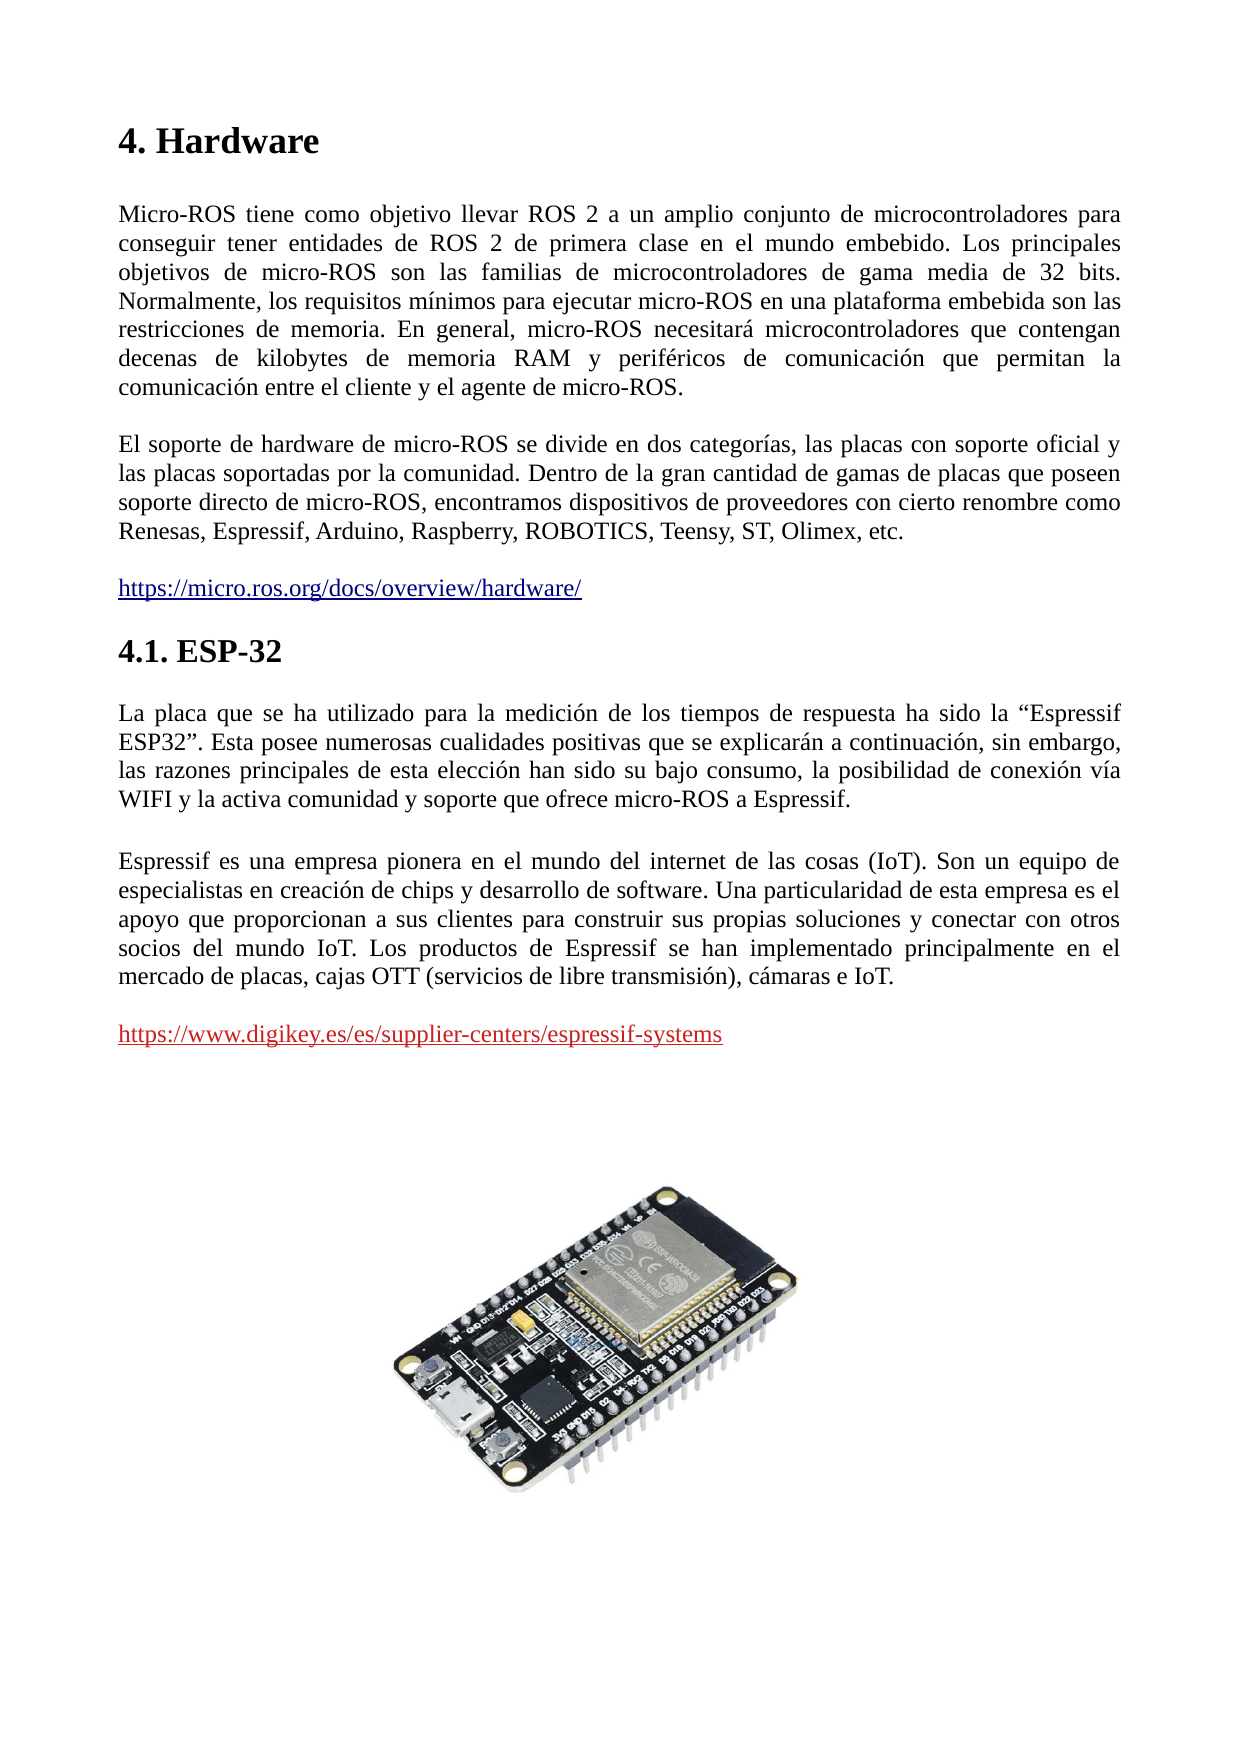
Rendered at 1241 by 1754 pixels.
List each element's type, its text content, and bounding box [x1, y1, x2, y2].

text La placa que se ha utilizado para la medición de los tiempos de respuesta ha sido la “Espressif ESP32”. Esta posee numerosas cualidades positivas que se explicarán a continuación, sin embargo, las razones principales de esta elección han sido su bajo consumo, la posibilidad de conexión vía WIFI y la activa comunidad y soporte que ofrece micro-ROS a Espressif. [118, 698, 1122, 813]
text 4.1. ESP-32 [118, 631, 1122, 669]
picture [353, 1160, 853, 1518]
text https://micro.ros.org/docs/overview/hardware/ [118, 573, 1122, 602]
text El soporte de hardware de micro-ROS se divide en dos categorías, las placas con soporte oficial y las placas soportadas por la comunidad. Dentro de la gran cantidad de gamas de placas que poseen soporte directo de micro-ROS, encontramos dispositivos de proveedores con cierto renombre como Renesas, Espressif, Arduino, Raspberry, ROBOTICS, Teensy, ST, Olimex, etc. [118, 429, 1122, 544]
text https://www.digikey.es/es/supplier-centers/espressif-systems [118, 1019, 1122, 1048]
text 4. Hardware [118, 118, 1122, 161]
text Micro-ROS tiene como objetivo llevar ROS 2 a un amplio conjunto de microcontroladores para conseguir tener entidades de ROS 2 de primera clase en el mundo embebido. Los principales objetivos de micro-ROS son las familias de microcontroladores de gama media de 32 bits. Normalmente, los requisitos mínimos para ejecutar micro-ROS en una plataforma embebida son las restricciones de memoria. En general, micro-ROS necesitará microcontroladores que contengan decenas de kilobytes de memoria RAM y periféricos de comunicación que permitan la comunicación entre el cliente y el agente de micro-ROS. [118, 199, 1122, 401]
text Espressif es una empresa pionera en el mundo del internet de las cosas (IoT). Son un equipo de especialistas en creación de chips y desarrollo de software. Una particularidad de esta empresa es el apoyo que proporcionan a sus clientes para construir sus propias soluciones y conectar con otros socios del mundo IoT. Los productos de Espressif se han implementado principalmente en el mercado de placas, cajas OTT (servicios de libre transmisión), cámaras e IoT. [118, 846, 1122, 990]
